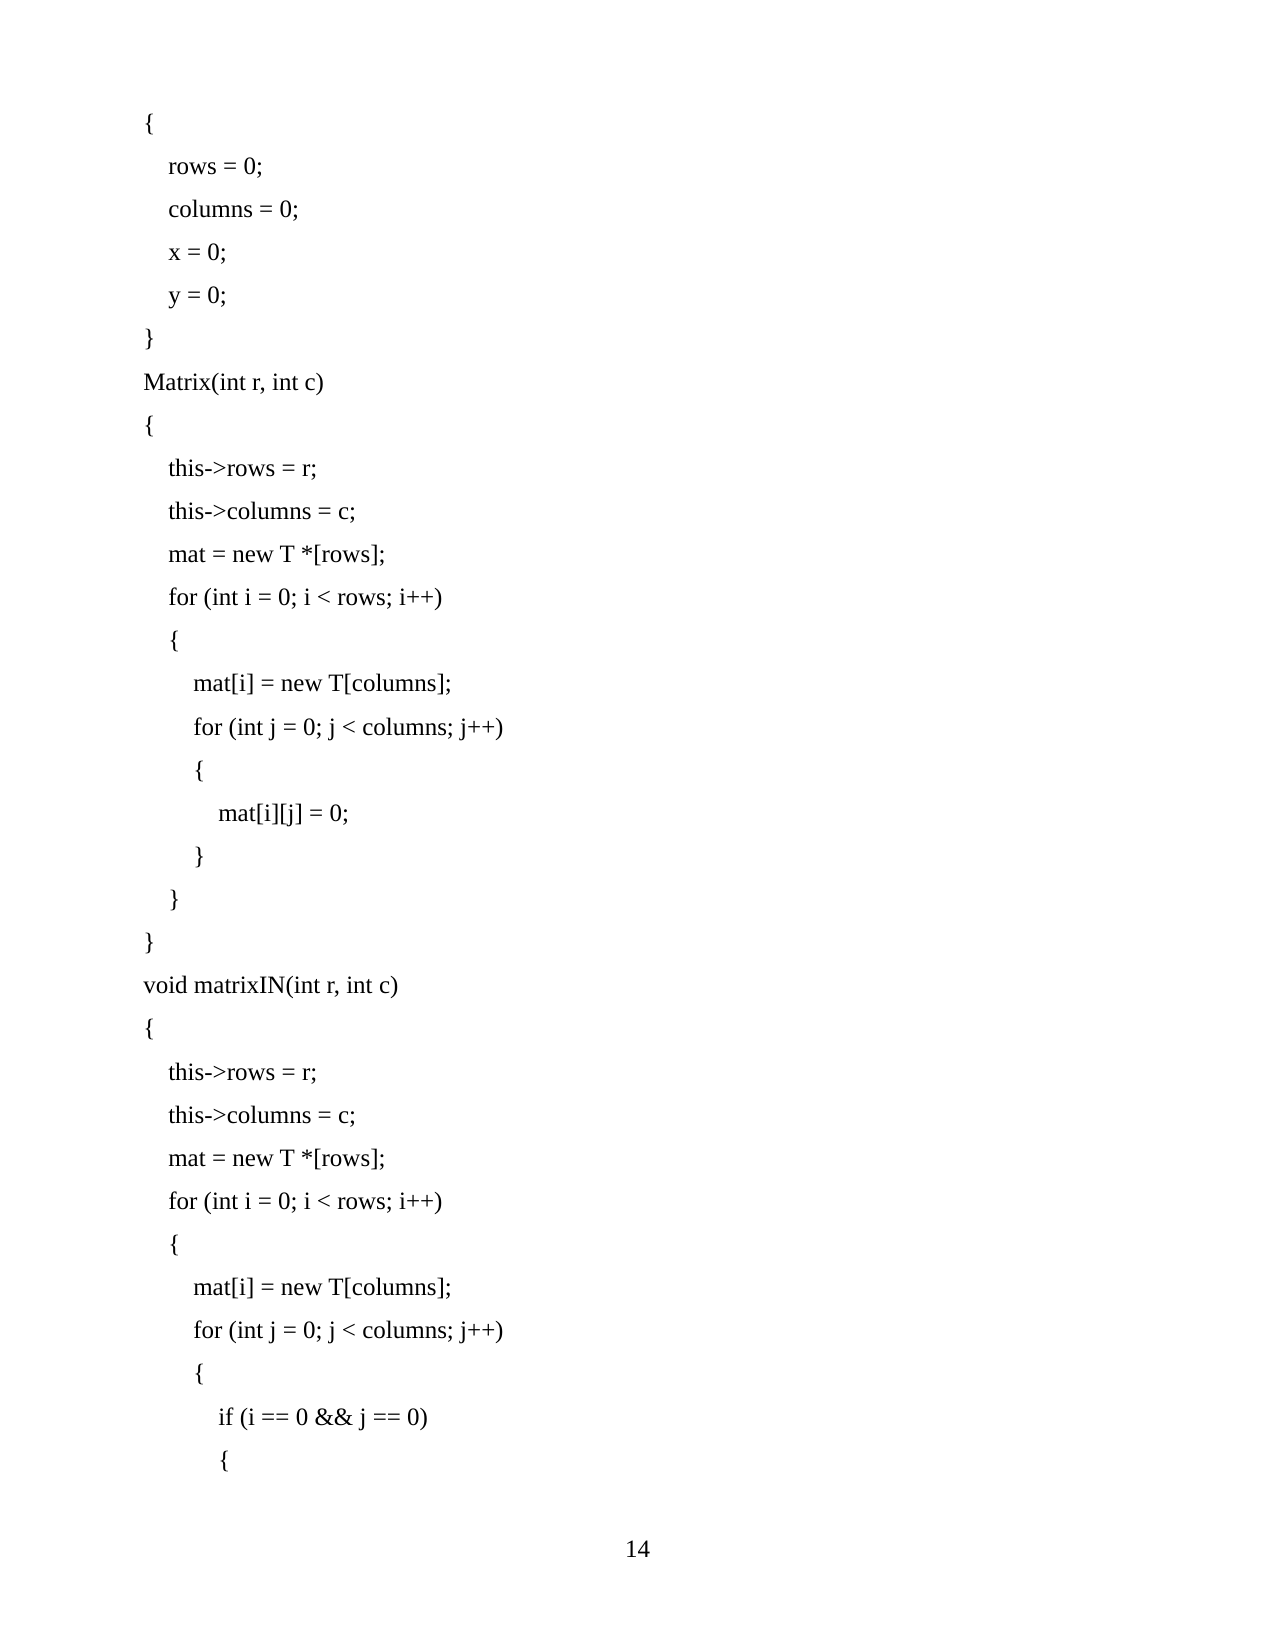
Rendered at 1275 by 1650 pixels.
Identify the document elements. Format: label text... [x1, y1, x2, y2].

text rows = 0; [118, 151, 1157, 180]
text for (int j = 0; j < columns; j++) [118, 712, 1157, 740]
text void matrixIN(int r, int c) [118, 970, 1157, 999]
text { [118, 1013, 1157, 1042]
text for (int i = 0; i < rows; i++) [118, 582, 1157, 611]
text mat[i] = new T[columns]; [118, 1272, 1157, 1301]
text for (int j = 0; j < columns; j++) [118, 1315, 1157, 1344]
text this->rows = r; [118, 453, 1157, 482]
text { [118, 625, 1157, 654]
text { [118, 1358, 1157, 1387]
text mat = new T *[rows]; [118, 539, 1157, 568]
text this->columns = c; [118, 496, 1157, 525]
text this->columns = c; [118, 1100, 1157, 1128]
text { [118, 755, 1157, 783]
text } [118, 323, 1157, 352]
text y = 0; [118, 280, 1157, 309]
text columns = 0; [118, 194, 1157, 223]
text for (int i = 0; i < rows; i++) [118, 1186, 1157, 1215]
text } [118, 884, 1157, 913]
text { [118, 410, 1157, 438]
text if (i == 0 && j == 0) [118, 1402, 1157, 1430]
text { [118, 108, 1157, 137]
text this->rows = r; [118, 1057, 1157, 1085]
text mat = new T *[rows]; [118, 1143, 1157, 1172]
text mat[i] = new T[columns]; [118, 668, 1157, 697]
text } [118, 927, 1157, 956]
text Matrix(int r, int c) [118, 367, 1157, 395]
text } [118, 841, 1157, 870]
text { [118, 1445, 1157, 1473]
text x = 0; [118, 237, 1157, 266]
text { [118, 1229, 1157, 1258]
text mat[i][j] = 0; [118, 798, 1157, 827]
